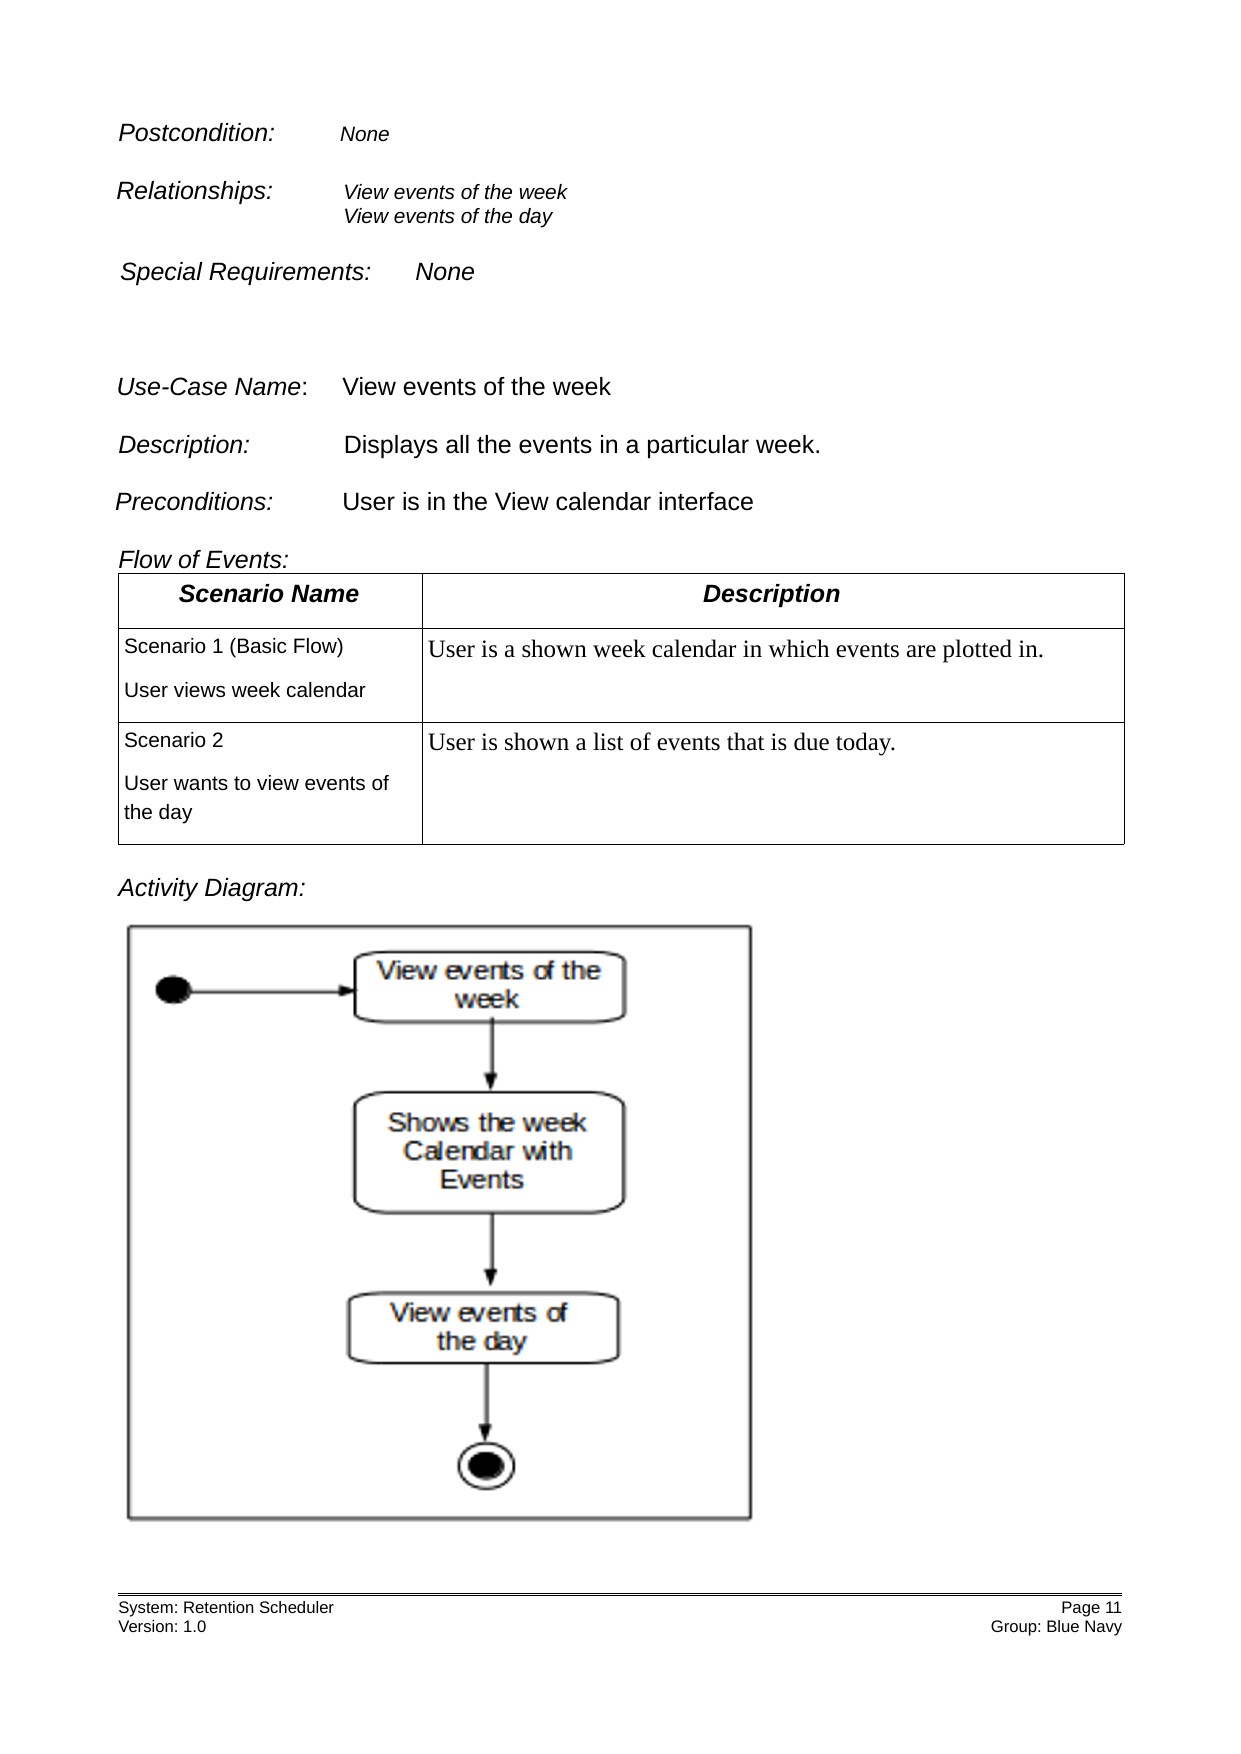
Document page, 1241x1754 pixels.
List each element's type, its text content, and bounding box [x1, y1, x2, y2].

text Flow of Events: [118, 544, 1122, 573]
table_cell User is a shown week calendar in which events are plotted in. [423, 629, 1124, 722]
text Postcondition: None [118, 118, 1122, 147]
table_cell User is shown a list of events that is due today. [423, 723, 1124, 844]
text Use-Case Name: View events of the week [116, 372, 1122, 401]
table_cell Scenario 2 User wants to view events of the day [119, 723, 422, 844]
table_cell Scenario 1 (Basic Flow) User views week calendar [119, 629, 422, 722]
text Preconditions: User is in the View calendar interface [115, 487, 1122, 516]
table_header Description [423, 574, 1124, 628]
table_header Scenario Name [119, 574, 422, 628]
text Relationships: View events of the week [116, 176, 1122, 204]
text Description: Displays all the events in a particular week. [118, 429, 1122, 458]
text View events of the day [116, 204, 1122, 228]
text Activity Diagram: [118, 873, 1122, 901]
picture [111, 915, 762, 1535]
text Special Requirements: None [120, 257, 1122, 286]
